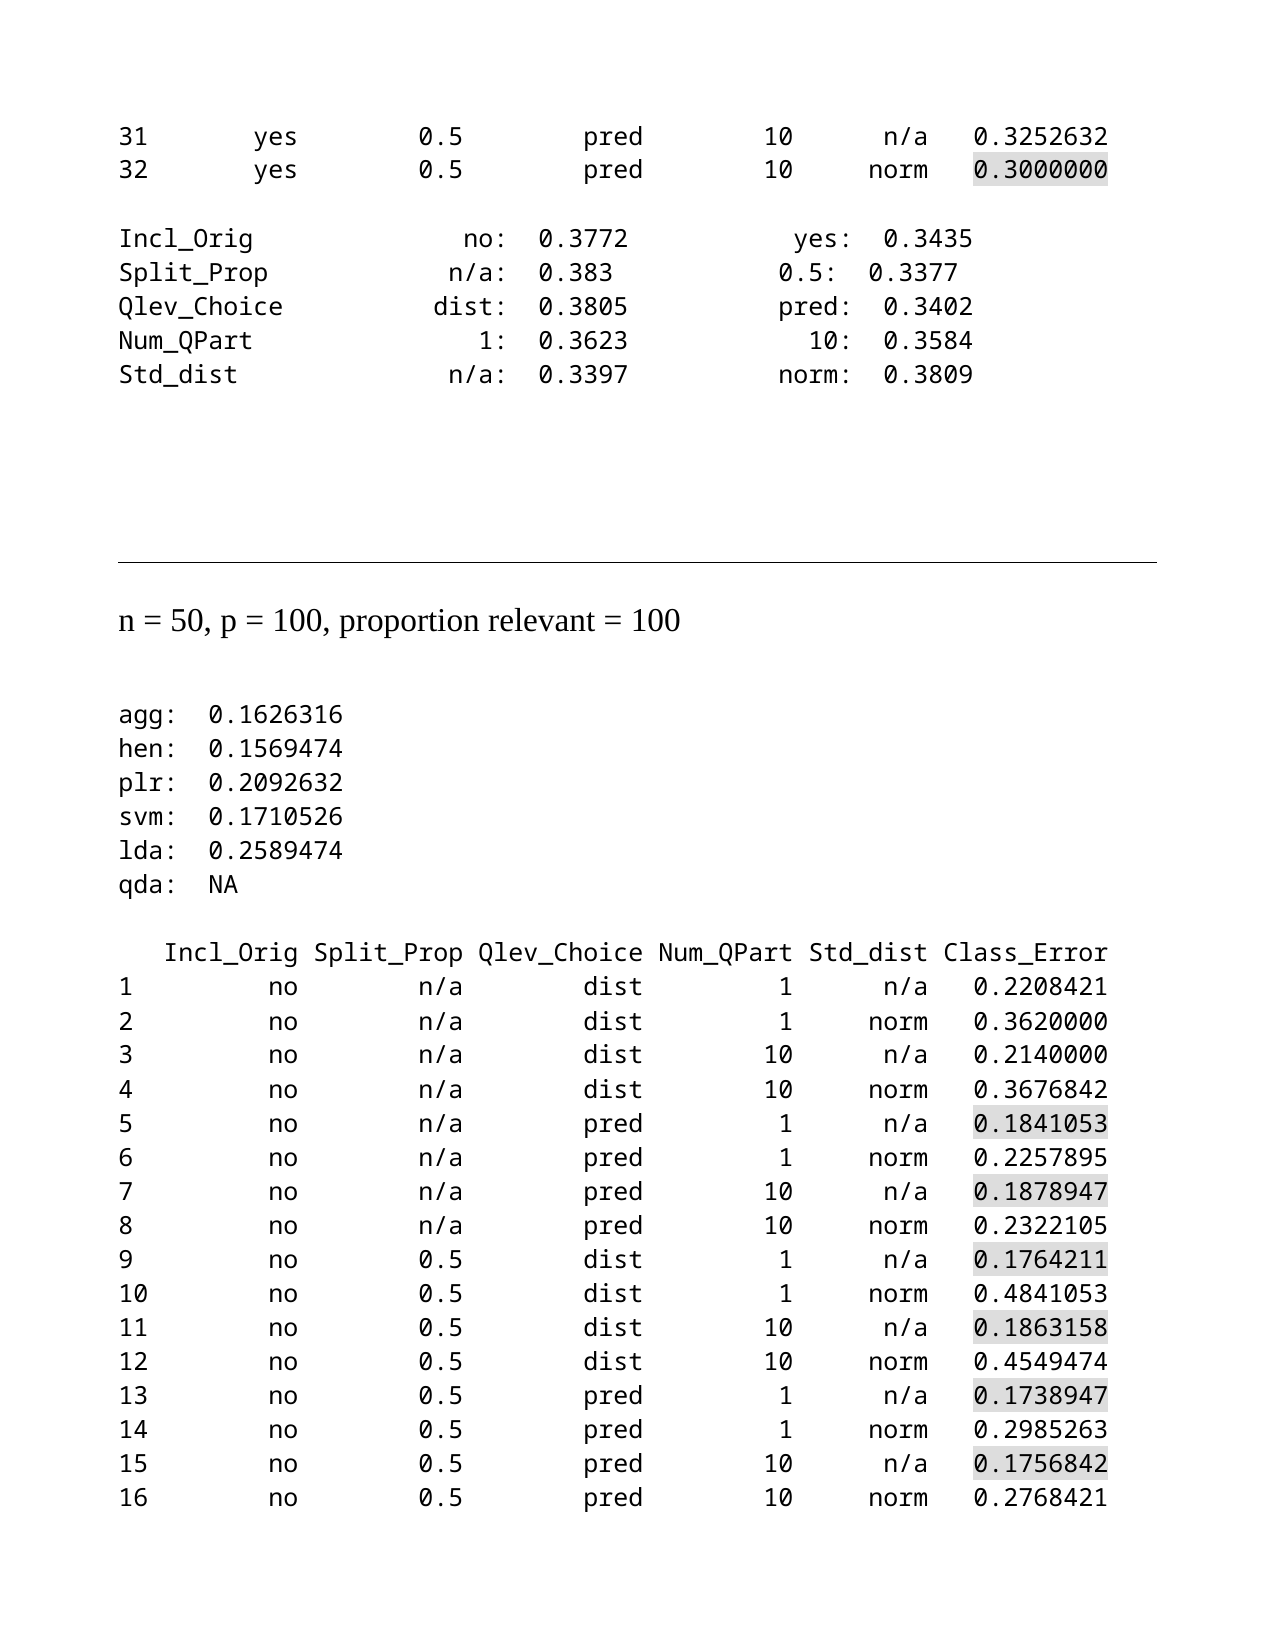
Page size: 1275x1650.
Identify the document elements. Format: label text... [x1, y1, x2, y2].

text 11 no 0.5 dist 10 n/a 0.1863158 [118, 1310, 1157, 1344]
text 10 no 0.5 dist 1 norm 0.4841053 [118, 1276, 1157, 1310]
text 4 no n/a dist 10 norm 0.3676842 [118, 1071, 1157, 1105]
text Qlev_Choice dist: 0.3805 pred: 0.3402 [118, 288, 1157, 322]
text 2 no n/a dist 1 norm 0.3620000 [118, 1003, 1157, 1037]
text 1 no n/a dist 1 n/a 0.2208421 [118, 969, 1157, 1003]
text 6 no n/a pred 1 norm 0.2257895 [118, 1139, 1157, 1173]
text 13 no 0.5 pred 1 n/a 0.1738947 [118, 1378, 1157, 1412]
text 16 no 0.5 pred 10 norm 0.2768421 [118, 1480, 1157, 1514]
text Split_Prop n/a: 0.383 0.5: 0.3377 [118, 254, 1157, 288]
text 7 no n/a pred 10 n/a 0.1878947 [118, 1173, 1157, 1207]
text 15 no 0.5 pred 10 n/a 0.1756842 [118, 1446, 1157, 1480]
text lda: 0.2589474 [118, 833, 1157, 867]
text svm: 0.1710526 [118, 799, 1157, 833]
text agg: 0.1626316 [118, 697, 1157, 731]
text 8 no n/a pred 10 norm 0.2322105 [118, 1207, 1157, 1242]
text Num_QPart 1: 0.3623 10: 0.3584 [118, 322, 1157, 357]
text 31 yes 0.5 pred 10 n/a 0.3252632 [118, 118, 1157, 152]
text 3 no n/a dist 10 n/a 0.2140000 [118, 1037, 1157, 1071]
text Incl_Orig no: 0.3772 yes: 0.3435 [118, 220, 1157, 254]
text 32 yes 0.5 pred 10 norm 0.3000000 [118, 152, 1157, 186]
text 14 no 0.5 pred 1 norm 0.2985263 [118, 1412, 1157, 1446]
text Incl_Orig Split_Prop Qlev_Choice Num_QPart Std_dist Class_Error [118, 935, 1157, 969]
text plr: 0.2092632 [118, 765, 1157, 799]
text 9 no 0.5 dist 1 n/a 0.1764211 [118, 1242, 1157, 1276]
text 5 no n/a pred 1 n/a 0.1841053 [118, 1105, 1157, 1139]
text n = 50, p = 100, proportion relevant = 100 [118, 601, 1157, 639]
text Std_dist n/a: 0.3397 norm: 0.3809 [118, 357, 1157, 391]
text 12 no 0.5 dist 10 norm 0.4549474 [118, 1344, 1157, 1378]
text hen: 0.1569474 [118, 731, 1157, 765]
text qda: NA [118, 867, 1157, 901]
